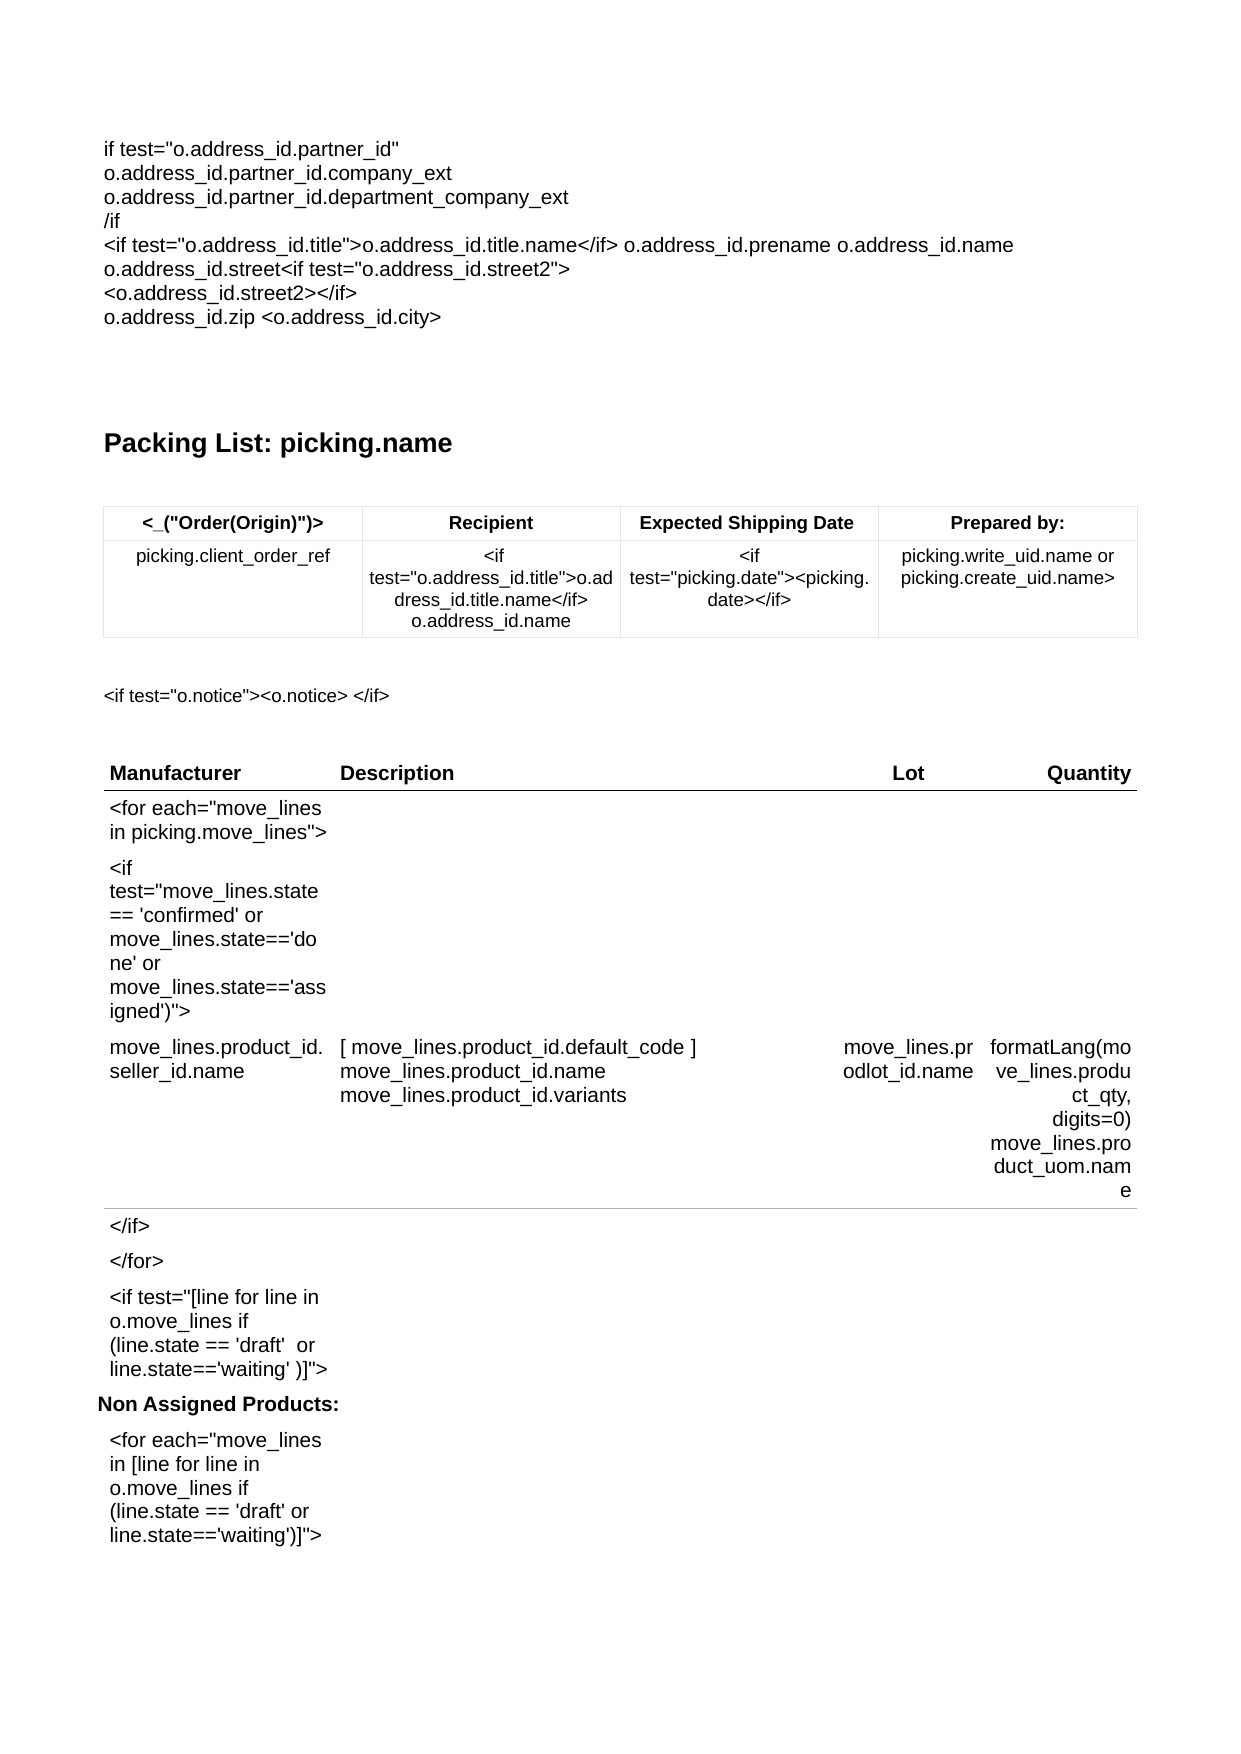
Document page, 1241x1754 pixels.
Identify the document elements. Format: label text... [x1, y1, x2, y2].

table_cell [834, 791, 983, 850]
text <if test="o.address_id.title">o.address_id.title.name</if> o.address_id.prename o.address_id.name [103, 233, 1137, 257]
text <setLang(o.partner_id.lang)> [103, 118, 1137, 137]
table_header Recipient [363, 507, 620, 539]
table_cell [834, 1279, 983, 1386]
table_cell <if test="o.address_id.title">o.address_id.title.name</if> o.address_id.name [363, 541, 620, 637]
table_cell [334, 1244, 833, 1279]
table_cell [334, 1422, 833, 1553]
table_cell Non Assigned Products: [104, 1386, 1137, 1422]
text /if [103, 209, 1137, 233]
table_header Lot [834, 755, 983, 790]
table_cell picking.write_uid.name or picking.create_uid.name> [879, 541, 1137, 637]
table_cell [334, 850, 833, 1029]
table_cell [983, 1209, 1137, 1243]
table_cell formatLang(move_lines.product_qty, digits=0) move_lines.product_uom.name [983, 1029, 1137, 1208]
table_cell <for each="move_lines in picking.move_lines"> [104, 791, 334, 850]
table_cell [983, 1279, 1137, 1386]
table_cell [334, 1279, 833, 1386]
table_cell </for> [104, 1244, 334, 1279]
text o.address_id.partner_id.department_company_ext [103, 185, 1137, 209]
table_cell <if test="[line for line in o.move_lines if (line.state == 'draft' or line.state=='waiting' )]"> [104, 1279, 334, 1386]
table_header Expected Shipping Date [621, 507, 878, 539]
text o.address_id.street<if test="o.address_id.street2"> <o.address_id.street2></if> [103, 257, 1137, 305]
table_cell picking.client_order_ref [104, 541, 362, 637]
table_cell </if> [104, 1209, 334, 1243]
text <if test="o.notice"><o.notice> </if> [103, 685, 1137, 707]
table_cell [834, 1244, 983, 1279]
table_header Manufacturer [104, 755, 334, 790]
table_cell [834, 1209, 983, 1243]
table_cell [983, 1422, 1137, 1553]
table_cell [983, 1244, 1137, 1279]
table_header <_("Order(Origin)")> [104, 507, 362, 539]
text if test="o.address_id.partner_id" [103, 137, 1137, 161]
table_cell [ move_lines.product_id.default_code ] move_lines.product_id.name move_lines.product_id.variants [334, 1029, 833, 1208]
table_cell [983, 850, 1137, 1029]
text o.address_id.zip <o.address_id.city> [103, 305, 1137, 329]
table_cell <for each="move_lines in [line for line in o.move_lines if (line.state == 'draft' or line.state=='waiting')]"> [104, 1422, 334, 1553]
table_cell [834, 850, 983, 1029]
table_header Prepared by: [879, 507, 1137, 539]
table_cell [334, 791, 833, 850]
table_cell [334, 1209, 833, 1243]
table_header Description [334, 755, 833, 790]
table_cell <if test="move_lines.state == 'confirmed' or move_lines.state=='done' or move_lines.state=='assigned')"> [104, 850, 334, 1029]
table_cell <if test="picking.date"><picking.date></if> [621, 541, 878, 637]
table_cell [983, 791, 1137, 850]
table_header Quantity [983, 755, 1137, 790]
text o.address_id.partner_id.company_ext [103, 161, 1137, 185]
table_cell move_lines.product_id.seller_id.name [104, 1029, 334, 1208]
table_cell [834, 1422, 983, 1553]
table_cell move_lines.prodlot_id.name [834, 1029, 983, 1208]
text Packing List: picking.name [103, 427, 1137, 458]
